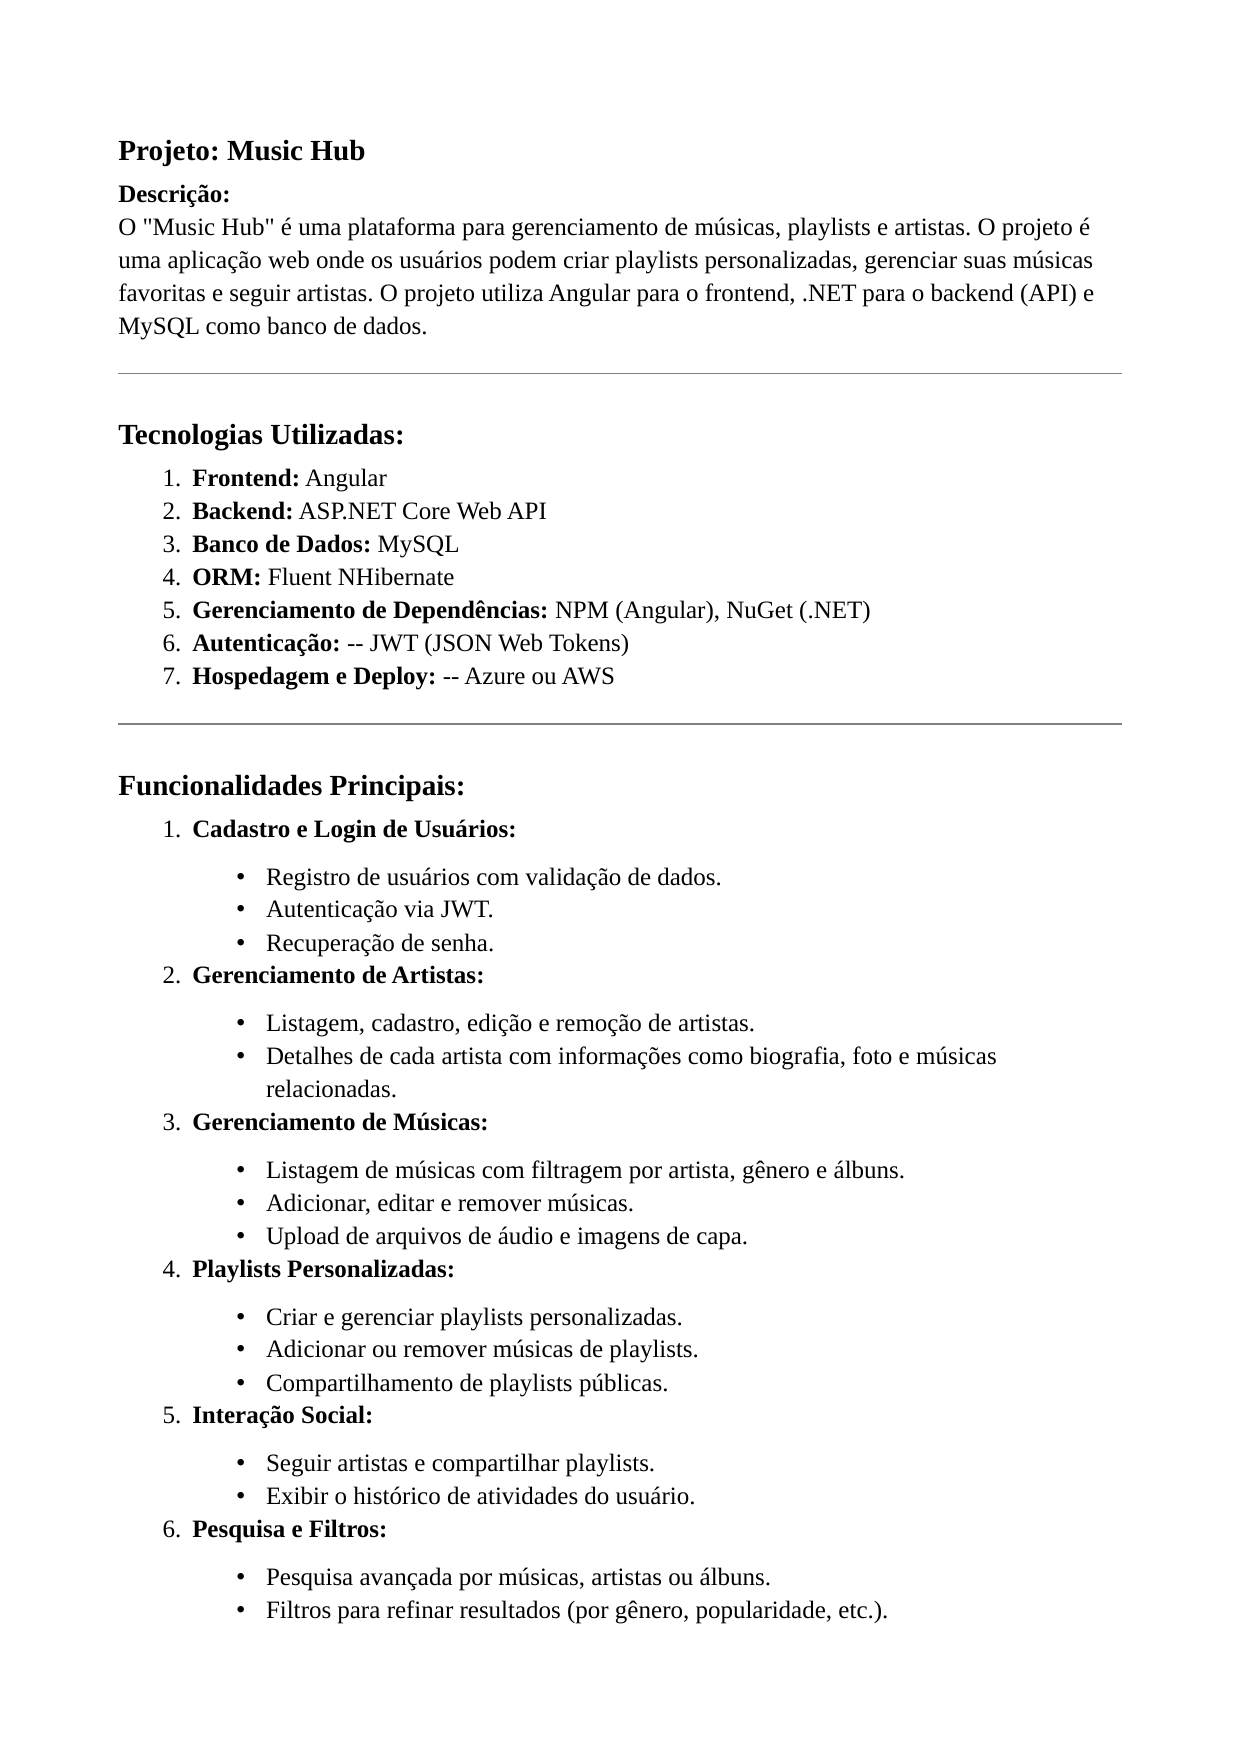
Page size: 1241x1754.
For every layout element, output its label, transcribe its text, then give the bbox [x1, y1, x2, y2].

list Filtros para refinar resultados (por gênero, popularidade, etc.). [236, 1595, 1122, 1624]
list Interação Social: [162, 1401, 1122, 1429]
list Exibir o histórico de atividades do usuário. [236, 1481, 1122, 1510]
list Frontend: Angular [162, 463, 1122, 492]
list Playlists Personalizadas: [162, 1254, 1122, 1283]
list Autenticação: -- JWT (JSON Web Tokens) [162, 628, 1122, 657]
subtitle Tecnologias Utilizadas: [118, 417, 1122, 451]
list Compartilhamento de playlists públicas. [236, 1368, 1122, 1396]
list Recuperação de senha. [236, 928, 1122, 956]
list ORM: Fluent NHibernate [162, 562, 1122, 591]
subtitle Projeto: Music Hub [118, 133, 1122, 166]
list Seguir artistas e compartilhar playlists. [236, 1448, 1122, 1477]
list Listagem, cadastro, edição e remoção de artistas. [236, 1008, 1122, 1037]
list Backend: ASP.NET Core Web API [162, 496, 1122, 525]
subtitle Funcionalidades Principais: [118, 768, 1122, 801]
list Pesquisa e Filtros: [162, 1514, 1122, 1543]
list Pesquisa avançada por músicas, artistas ou álbuns. [236, 1562, 1122, 1591]
list Detalhes de cada artista com informações como biografia, foto e músicas relacionadas. [236, 1041, 1122, 1103]
list Gerenciamento de Músicas: [162, 1107, 1122, 1136]
text Descrição: O "Music Hub" é uma plataforma para gerenciamento de músicas, playlists e artistas. O projeto é uma aplicação web onde os usuários podem criar playlists personalizadas, gerenciar suas músicas favoritas e seguir artistas. O projeto utiliza Angular para o frontend, .NET para o backend (API) e MySQL como banco de dados. [118, 179, 1122, 339]
list Banco de Dados: MySQL [162, 529, 1122, 558]
list Gerenciamento de Artistas: [162, 961, 1122, 989]
list Upload de arquivos de áudio e imagens de capa. [236, 1221, 1122, 1250]
list Listagem de músicas com filtragem por artista, gênero e álbuns. [236, 1155, 1122, 1184]
list Hospedagem e Deploy: -- Azure ou AWS [162, 661, 1122, 690]
list Adicionar ou remover músicas de playlists. [236, 1334, 1122, 1363]
list Gerenciamento de Dependências: NPM (Angular), NuGet (.NET) [162, 595, 1122, 624]
list Registro de usuários com validação de dados. [236, 862, 1122, 890]
list Cadastro e Login de Usuários: [162, 814, 1122, 843]
list Autenticação via JWT. [236, 894, 1122, 923]
list Adicionar, editar e remover músicas. [236, 1188, 1122, 1217]
list Criar e gerenciar playlists personalizadas. [236, 1302, 1122, 1330]
